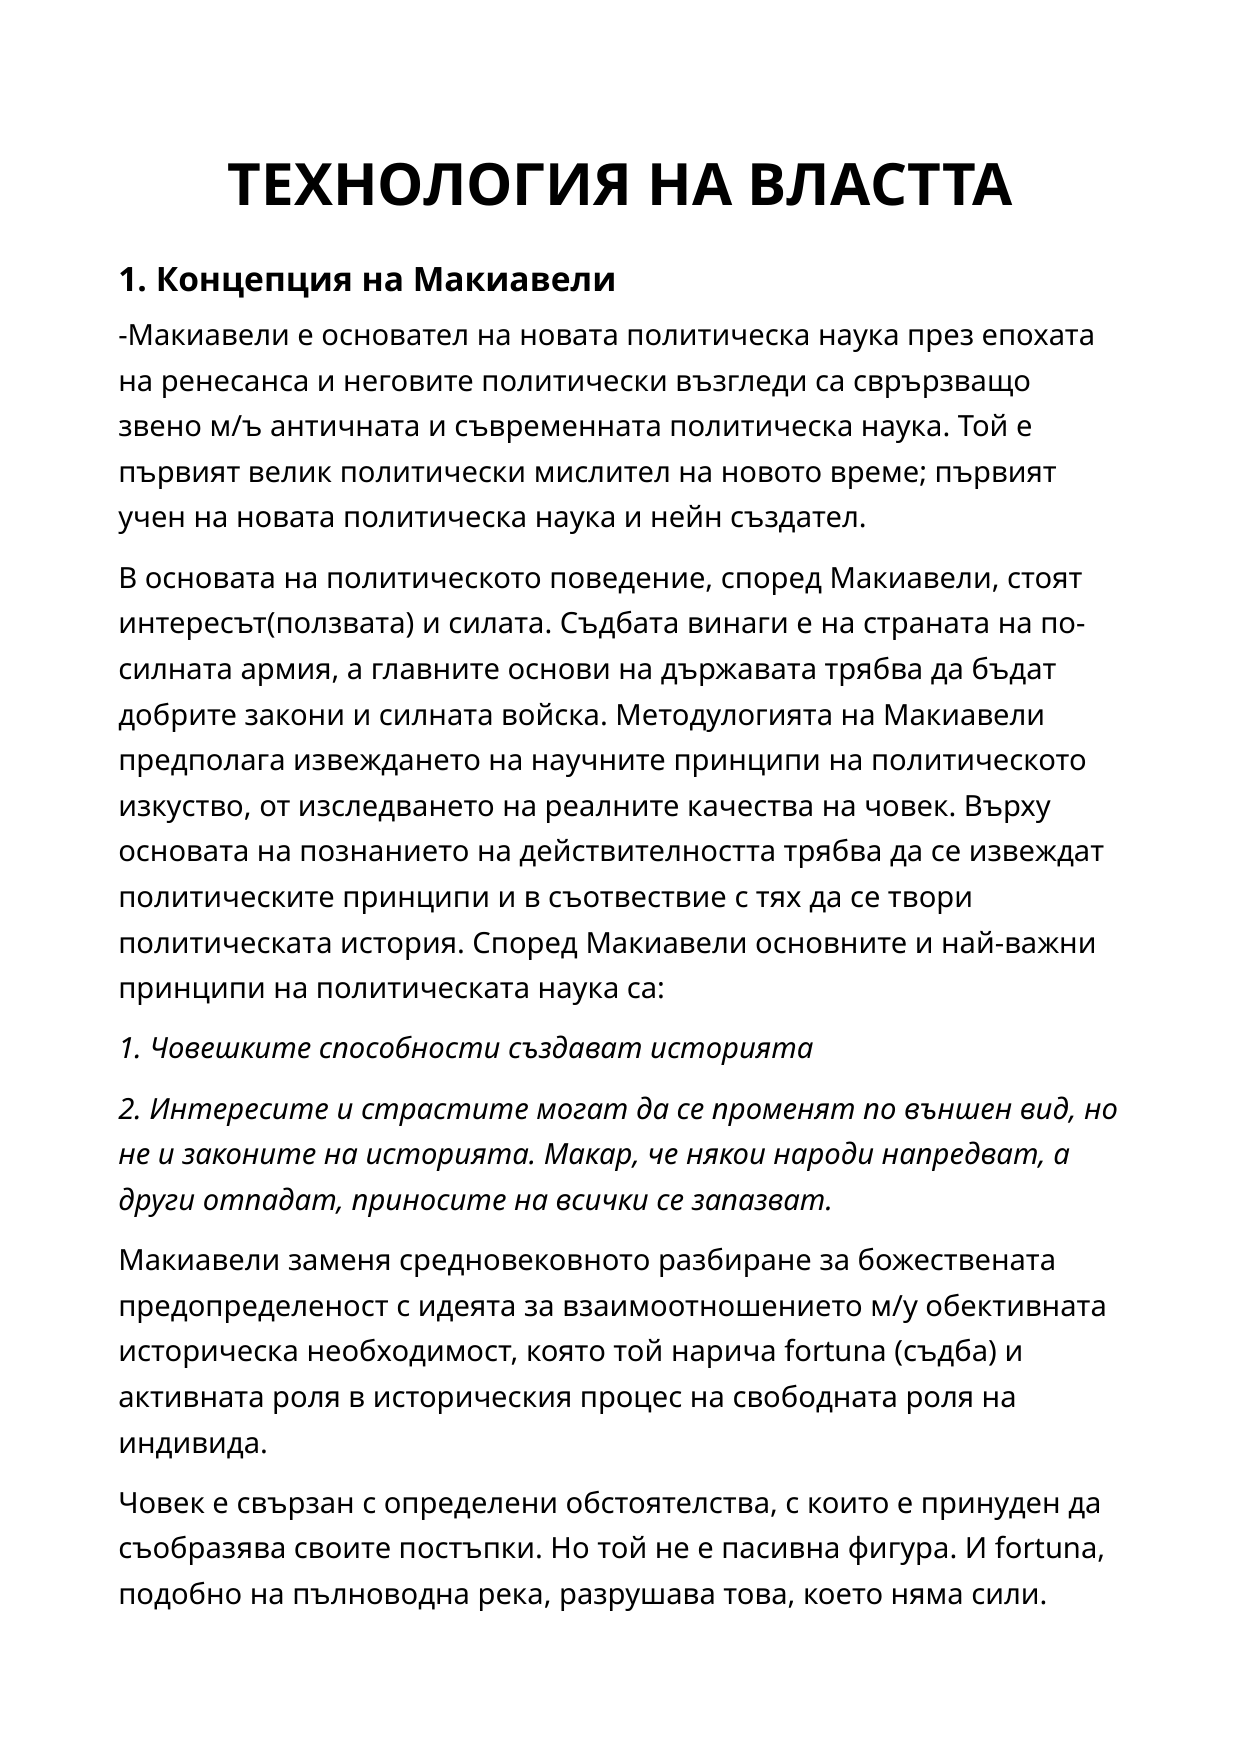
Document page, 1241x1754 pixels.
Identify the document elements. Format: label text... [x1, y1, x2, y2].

text Човек е свързан с определени обстоятелства, с които е принуден да съобразява своите постъпки. Но той не е пасивна фигура. И fortuna, подобно на пълноводна река, разрушава това, което няма сили. [118, 1482, 1122, 1613]
subtitle 1. Концепция на Макиавели [118, 256, 1122, 302]
text В основата на политическото поведение, според Макиавели, стоят интересът(ползвата) и силата. Съдбата винаги е на страната на по-силната армия, а главните основи на държавата трябва да бъдат добрите закони и силната войска. Методулогията на Макиавели предполага извеждането на научните принципи на политическото изкуство, от изследването на реалните качества на човек. Върху основата на познанието на действителността трябва да се извеждат политическите принципи и в съотвествие с тях да се твори политическата история. Според Макиавели основните и най-важни принципи на политическата наука са: [118, 557, 1122, 1007]
text 1. Човешките способности създават историята [118, 1028, 1122, 1067]
text Макиавели заменя средновековното разбиране за божествената предопределеност с идеята за взаимоотношението м/у обективната историческа необходимост, която той нарича fortuna (съдба) и активната роля в историческия процес на свободната роля на индивида. [118, 1239, 1122, 1462]
text 2. Интересите и страстите могат да се променят по външен вид, но не и законите на историята. Макар, че някои народи напредват, а други отпадат, приносите на всички се запазват. [118, 1088, 1122, 1219]
title ТЕХНОЛОГИЯ НА ВЛАСТТА [118, 143, 1122, 223]
text -Макиавели е основател на новата политическа наука през епохата на ренесанса и неговите политически възгледи са сврързващо звено м/ъ античната и съвременната политическа наука. Той е първият велик политически мислител на новото време; първият учен на новата политическа наука и нейн създател. [118, 314, 1122, 536]
